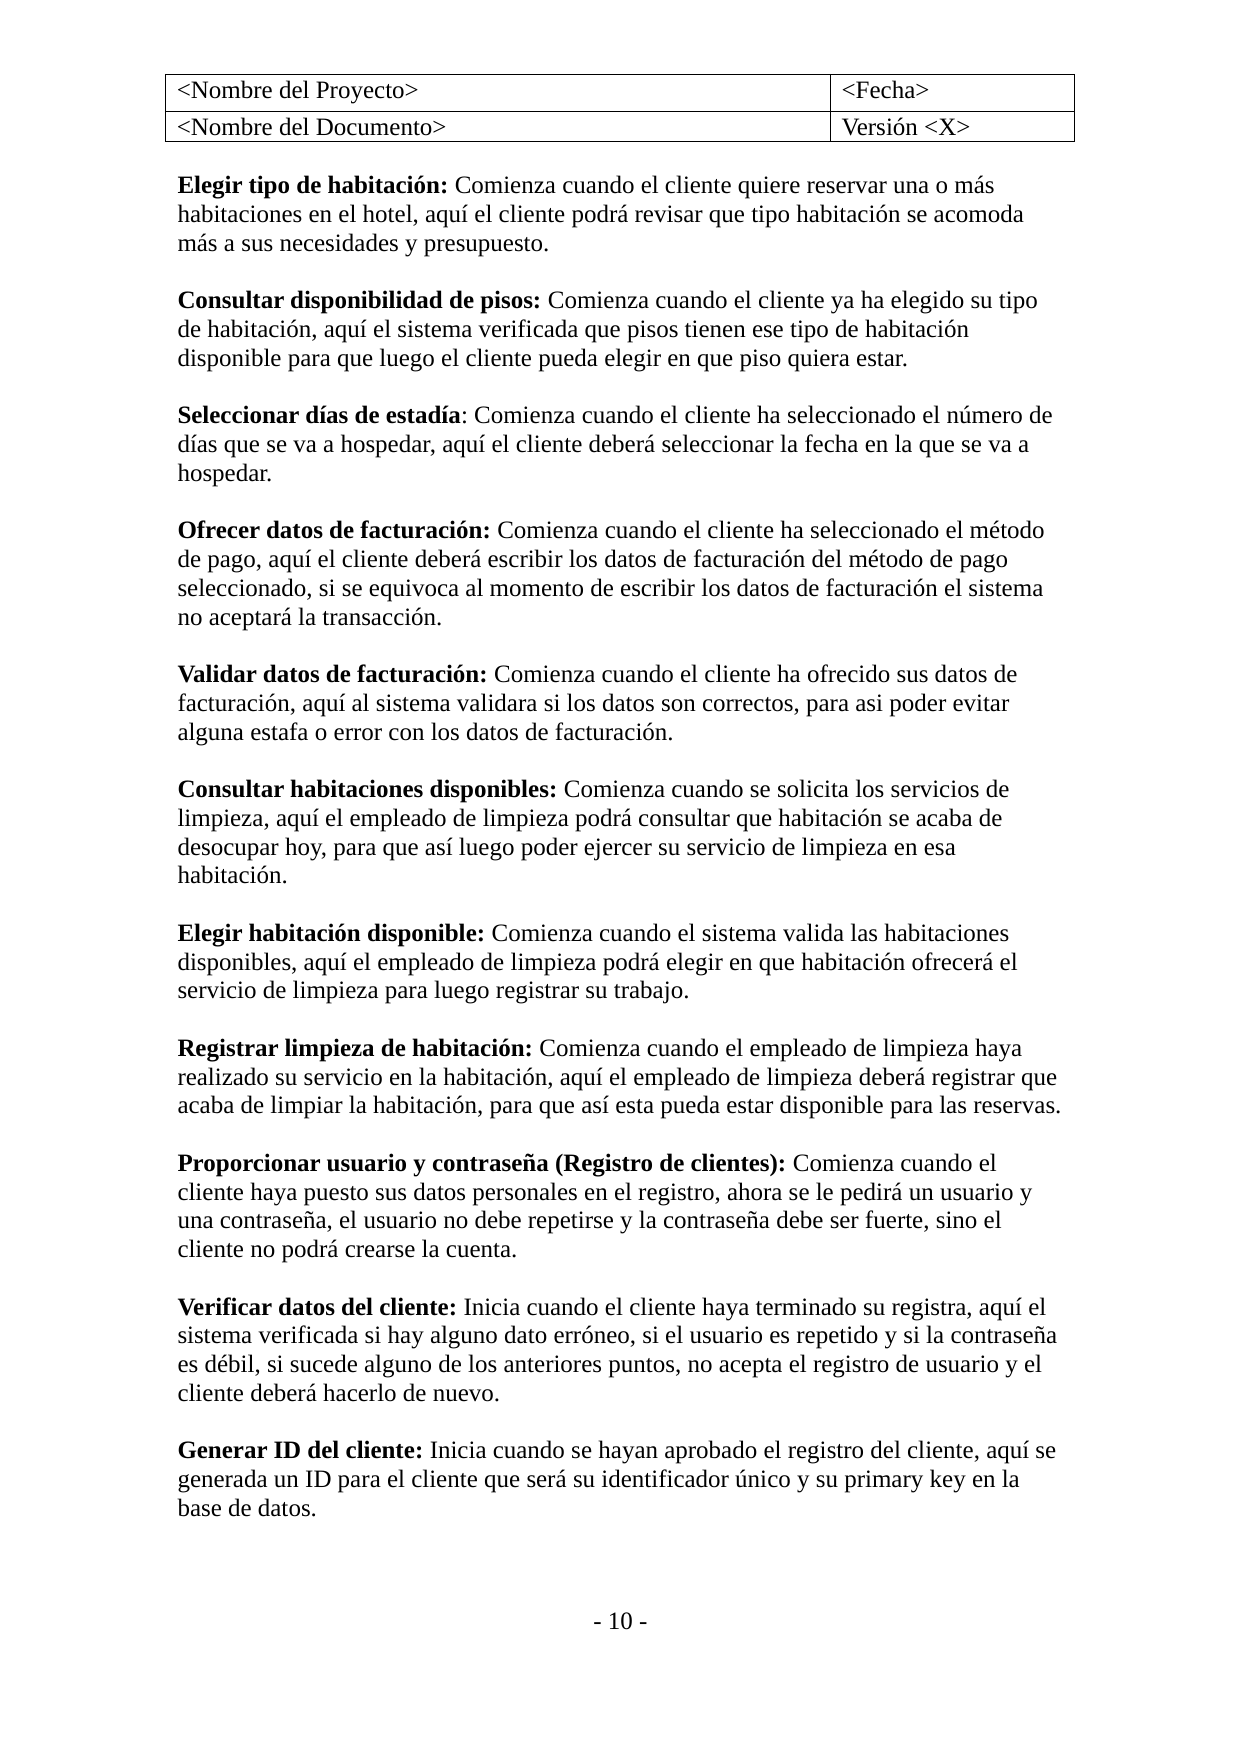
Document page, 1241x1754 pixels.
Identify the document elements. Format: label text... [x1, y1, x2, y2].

text Validar datos de facturación: Comienza cuando el cliente ha ofrecido sus datos de facturación, aquí al sistema validara si los datos son correctos, para asi poder evitar alguna estafa o error con los datos de facturación. [177, 659, 1063, 745]
text Generar ID del cliente: Inicia cuando se hayan aprobado el registro del cliente, aquí se generada un ID para el cliente que será su identificador único y su primary key en la base de datos. [177, 1435, 1063, 1522]
text Registrar limpieza de habitación: Comienza cuando el empleado de limpieza haya realizado su servicio en la habitación, aquí el empleado de limpieza deberá registrar que acaba de limpiar la habitación, para que así esta pueda estar disponible para las reservas. [177, 1033, 1063, 1119]
text Consultar habitaciones disponibles: Comienza cuando se solicita los servicios de limpieza, aquí el empleado de limpieza podrá consultar que habitación se acaba de desocupar hoy, para que así luego poder ejercer su servicio de limpieza en esa habitación. [177, 774, 1063, 889]
text Elegir habitación disponible: Comienza cuando el sistema valida las habitaciones disponibles, aquí el empleado de limpieza podrá elegir en que habitación ofrecerá el servicio de limpieza para luego registrar su trabajo. [177, 918, 1063, 1004]
text Verificar datos del cliente: Inicia cuando el cliente haya terminado su registra, aquí el sistema verificada si hay alguno dato erróneo, si el usuario es repetido y si la contraseña es débil, si sucede alguno de los anteriores puntos, no acepta el registro de usuario y el cliente deberá hacerlo de nuevo. [177, 1292, 1063, 1407]
text Proporcionar usuario y contraseña (Registro de clientes): Comienza cuando el cliente haya puesto sus datos personales en el registro, ahora se le pedirá un usuario y una contraseña, el usuario no debe repetirse y la contraseña debe ser fuerte, sino el cliente no podrá crearse la cuenta. [177, 1148, 1063, 1263]
text Elegir tipo de habitación: Comienza cuando el cliente quiere reservar una o más habitaciones en el hotel, aquí el cliente podrá revisar que tipo habitación se acomoda más a sus necesidades y presupuesto. [177, 170, 1063, 257]
text Ofrecer datos de facturación: Comienza cuando el cliente ha seleccionado el método de pago, aquí el cliente deberá escribir los datos de facturación del método de pago seleccionado, si se equivoca al momento de escribir los datos de facturación el sistema no aceptará la transacción. [177, 515, 1063, 630]
text Seleccionar días de estadía: Comienza cuando el cliente ha seleccionado el número de días que se va a hospedar, aquí el cliente deberá seleccionar la fecha en la que se va a hospedar. [177, 400, 1063, 487]
text Consultar disponibilidad de pisos: Comienza cuando el cliente ya ha elegido su tipo de habitación, aquí el sistema verificada que pisos tienen ese tipo de habitación disponible para que luego el cliente pueda elegir en que piso quiera estar. [177, 285, 1063, 372]
